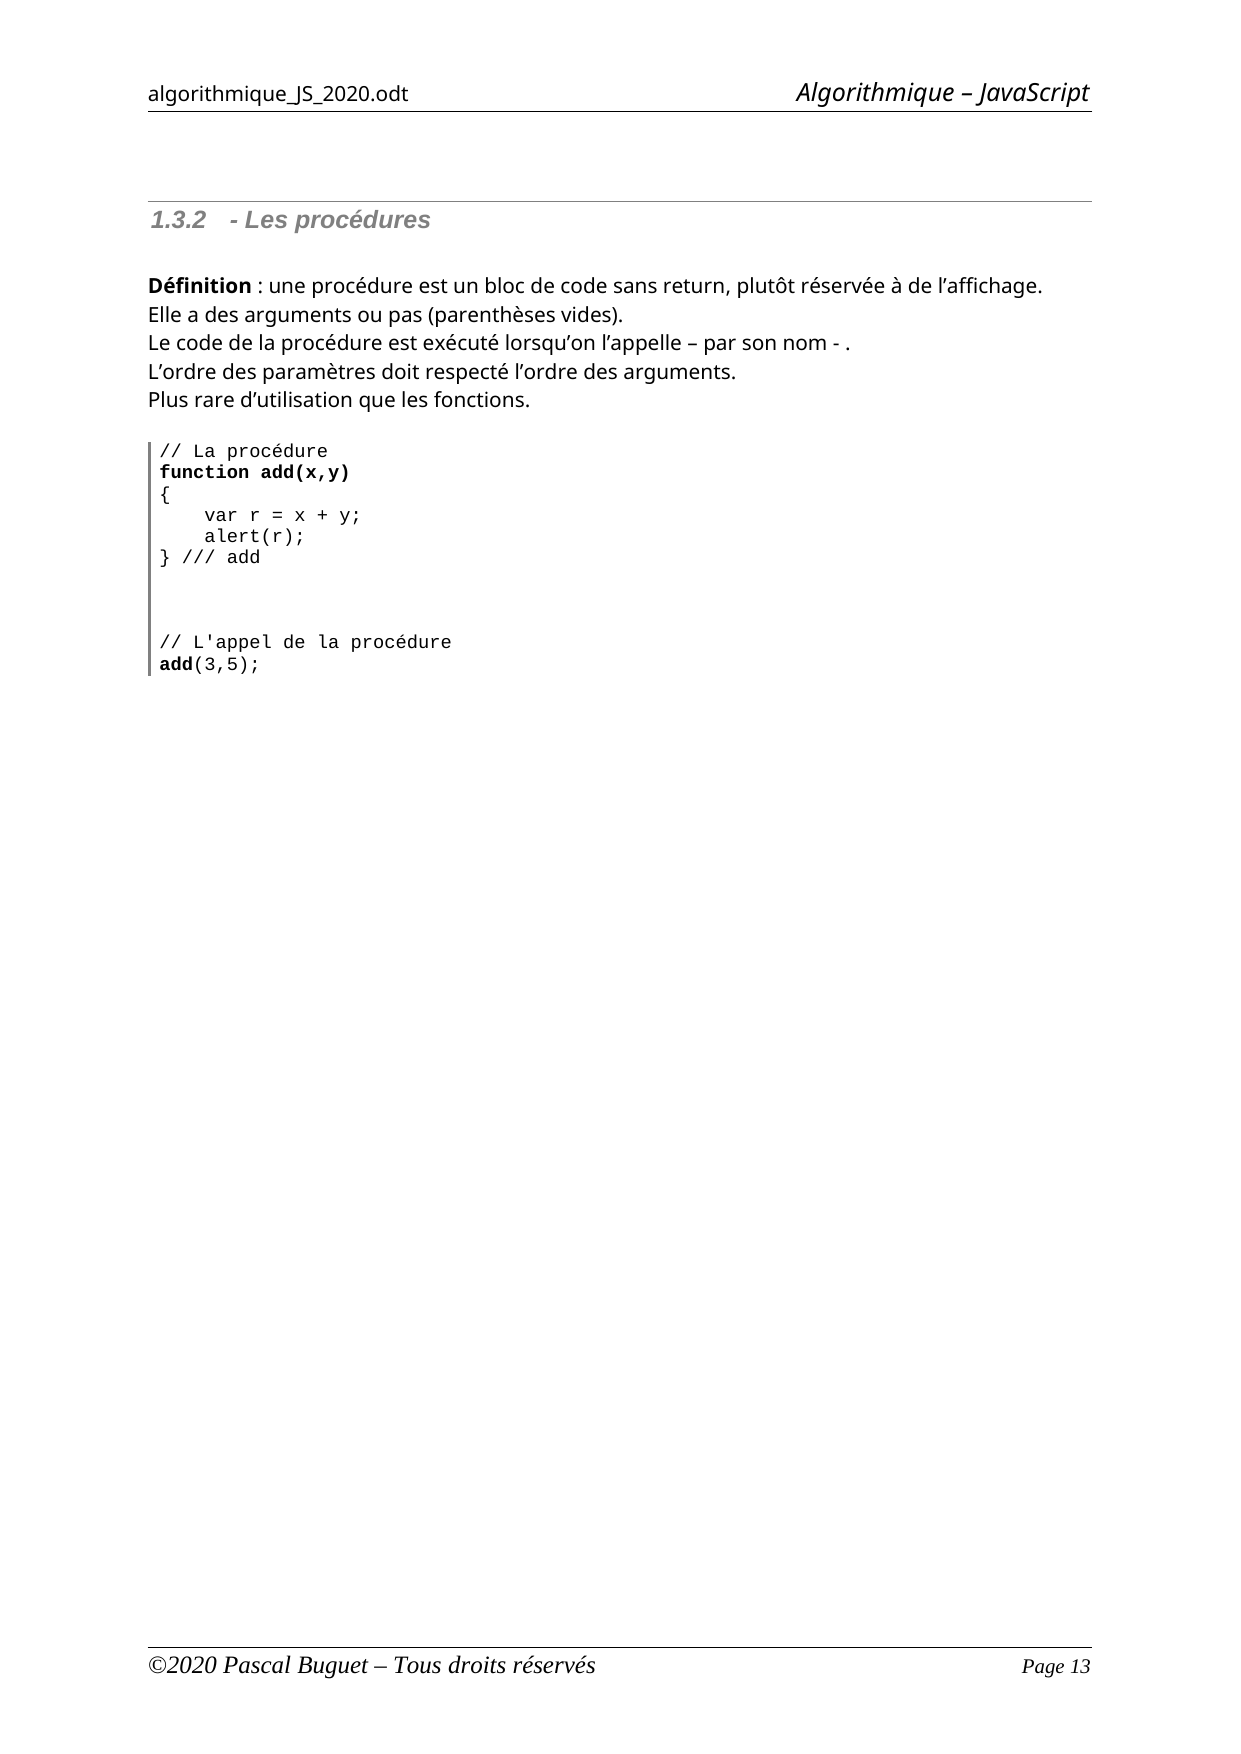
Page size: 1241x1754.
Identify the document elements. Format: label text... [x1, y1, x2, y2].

text add(3,5); [151, 654, 1092, 676]
text // La procédure [151, 442, 1092, 463]
text Elle a des arguments ou pas (parenthèses vides). [148, 300, 1092, 328]
text } /// add [151, 548, 1092, 569]
text function add(x,y) [151, 463, 1092, 484]
text Le code de la procédure est exécuté lorsqu’on l’appelle – par son nom - . [148, 328, 1092, 357]
text { [151, 484, 1092, 506]
text Plus rare d’utilisation que les fonctions. [148, 385, 1092, 414]
text Définition : une procédure est un bloc de code sans return, plutôt réservée à de l’affichage. [148, 271, 1092, 300]
text // L'appel de la procédure [151, 633, 1092, 654]
subtitle - Les procédures [148, 202, 1092, 237]
text L’ordre des paramètres doit respecté l’ordre des arguments. [148, 357, 1092, 385]
text var r = x + y; [151, 506, 1092, 527]
text alert(r); [151, 527, 1092, 548]
